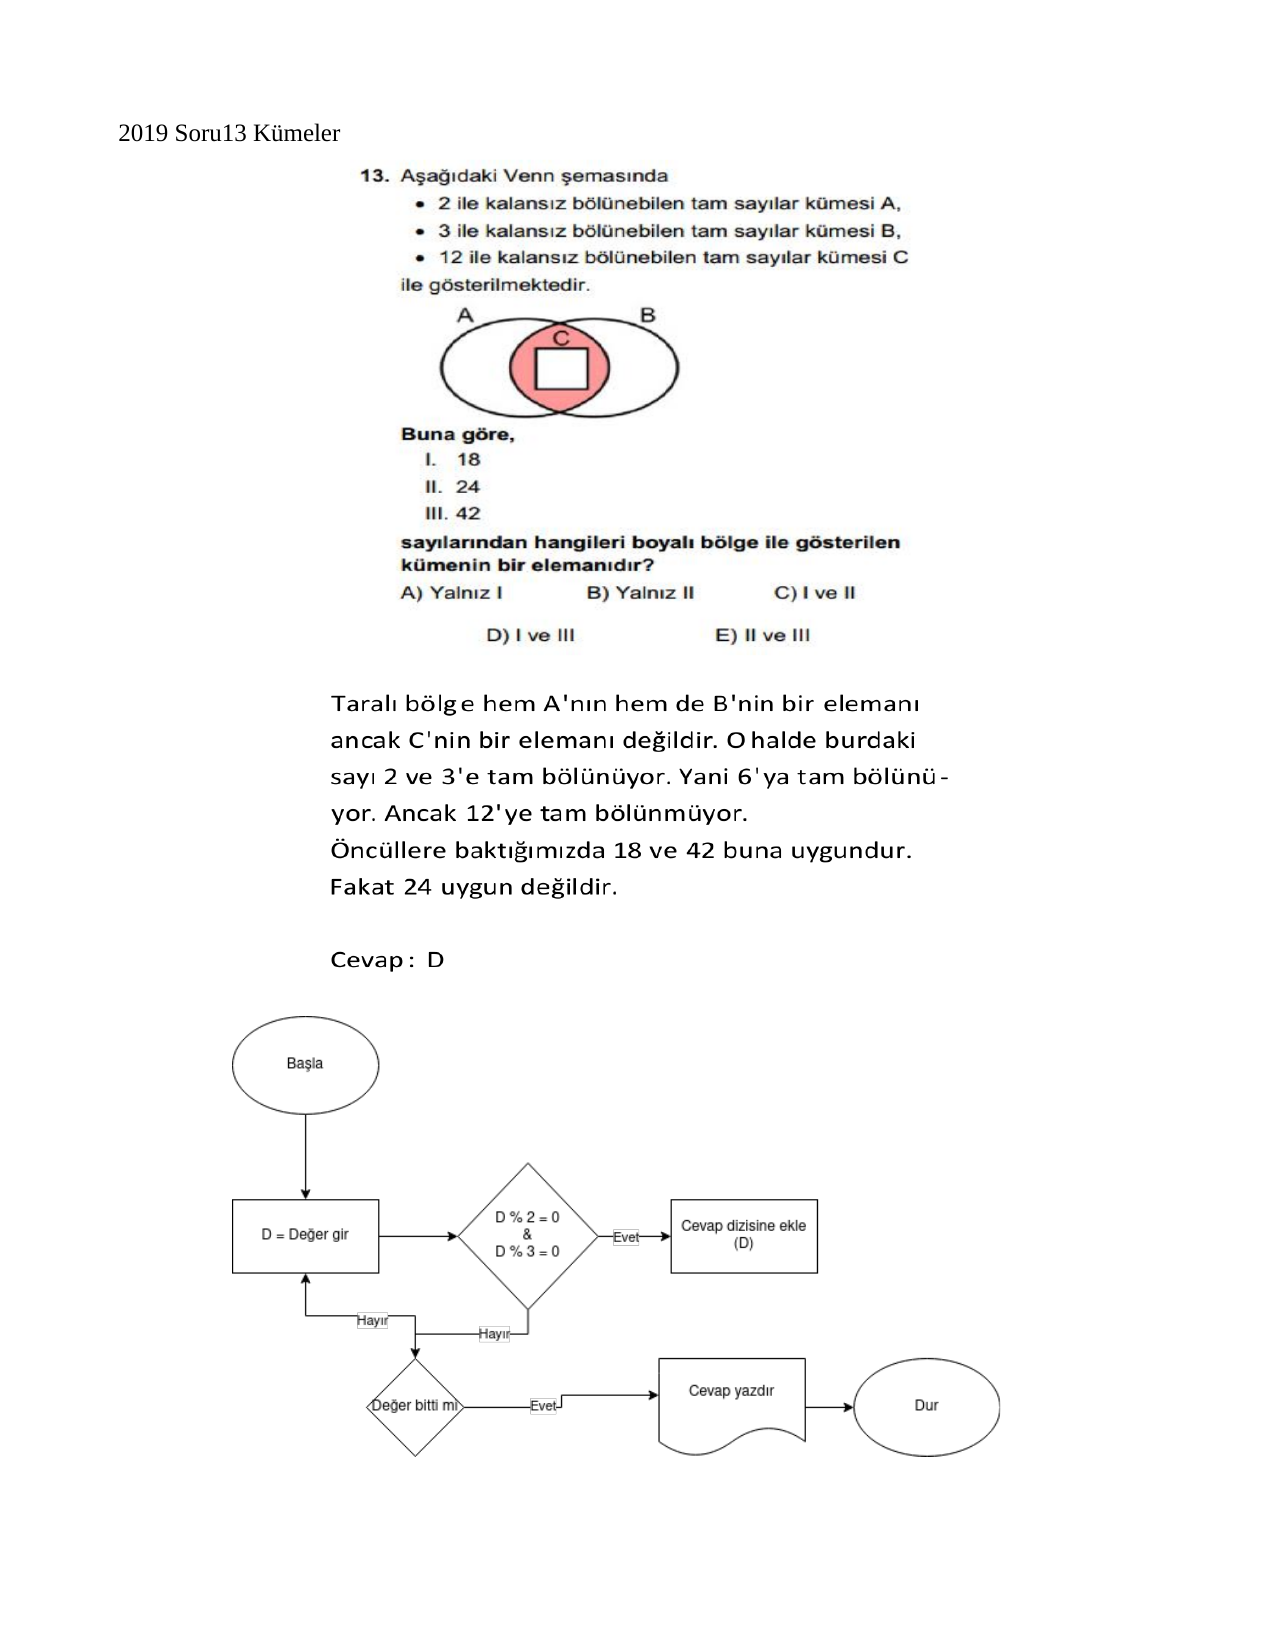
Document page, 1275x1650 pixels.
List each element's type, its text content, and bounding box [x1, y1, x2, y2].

picture [308, 679, 977, 989]
picture [332, 146, 943, 662]
picture [232, 1016, 1001, 1457]
text 2019 Soru13 Kümeler [118, 118, 1157, 147]
